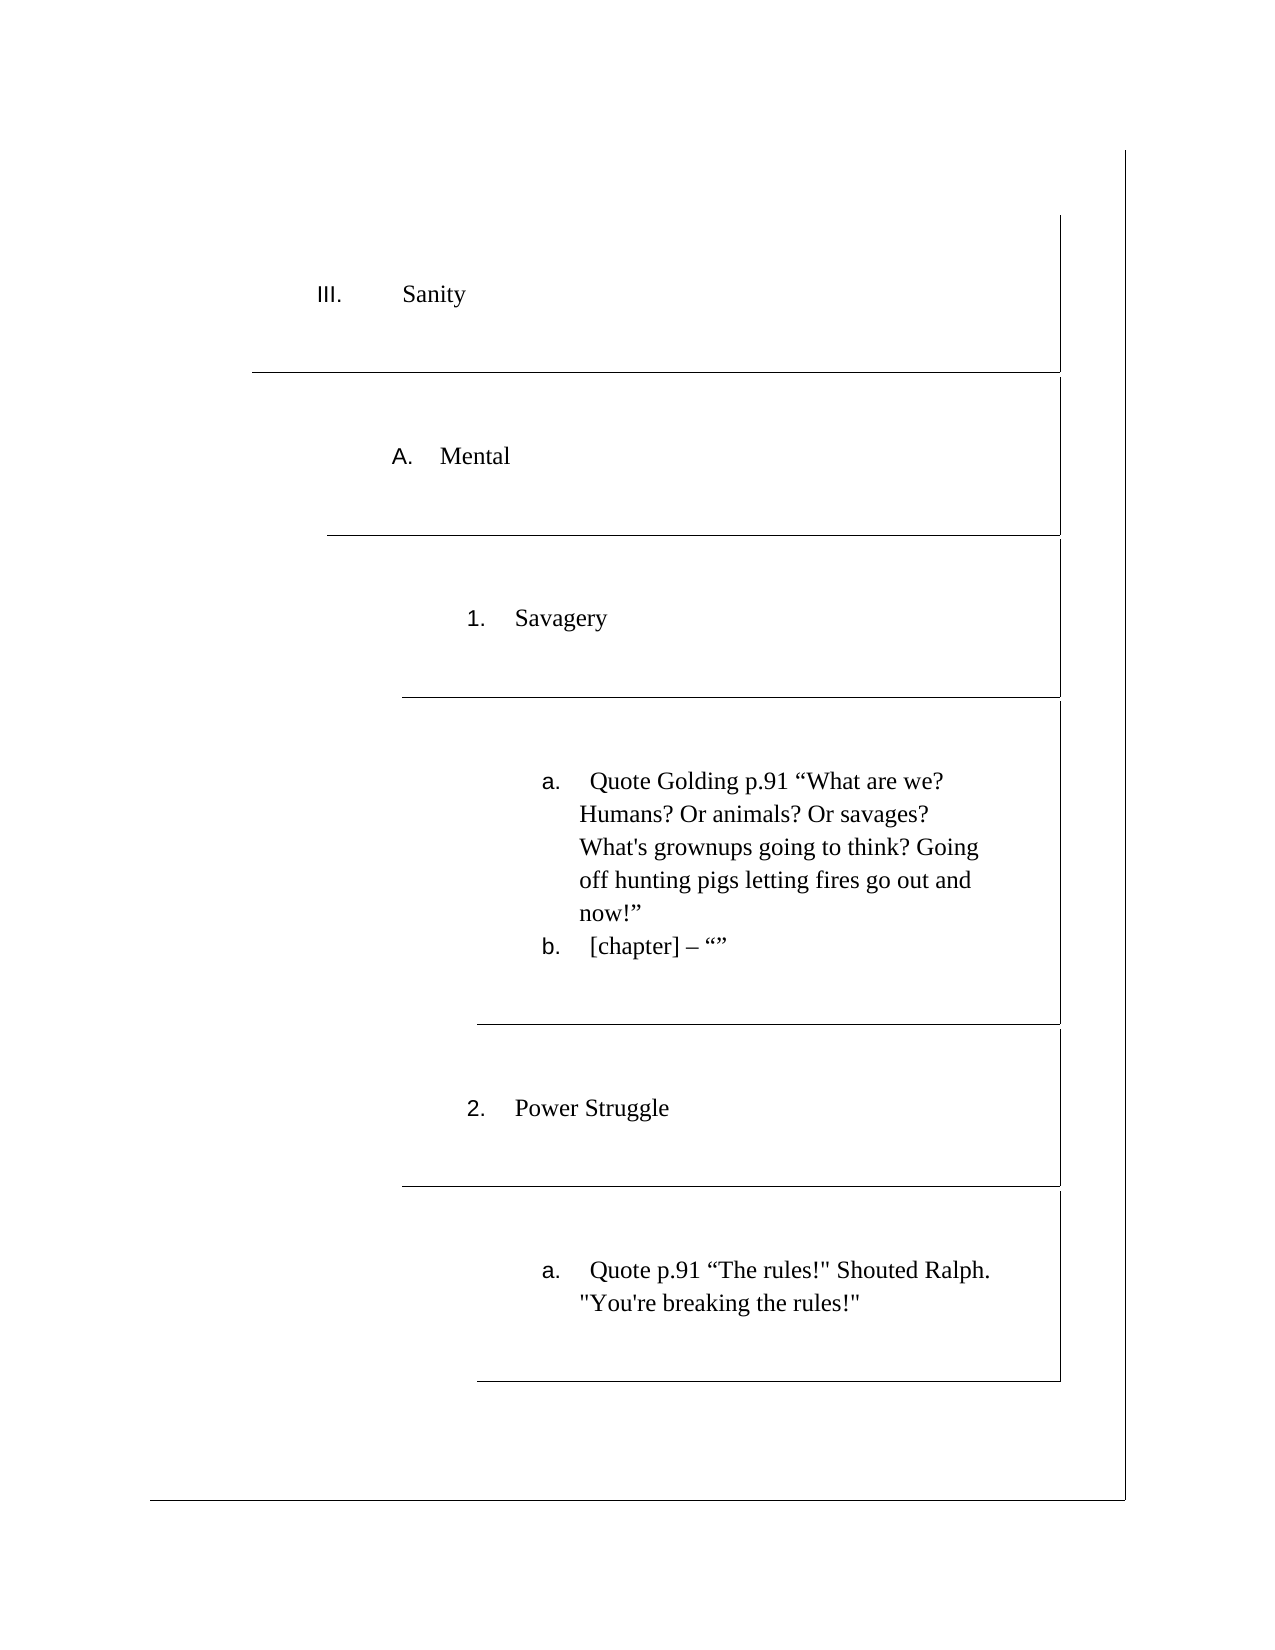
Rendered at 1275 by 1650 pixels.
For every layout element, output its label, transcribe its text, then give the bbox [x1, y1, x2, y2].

list Quote p.91 “The rules!" Shouted Ralph. "You're breaking the rules!" [477, 1191, 1060, 1381]
list Savagery [402, 539, 1060, 697]
list [chapter] – “” [477, 866, 1060, 1024]
list Quote Golding p.91 “What are we? Humans? Or animals? Or savages? What's grownups going to think? Going off hunting pigs letting fires go out and now!” [477, 701, 1060, 866]
list Power Struggle [402, 1028, 1060, 1186]
list Mental [327, 377, 1060, 535]
list Sanity [252, 214, 1060, 372]
